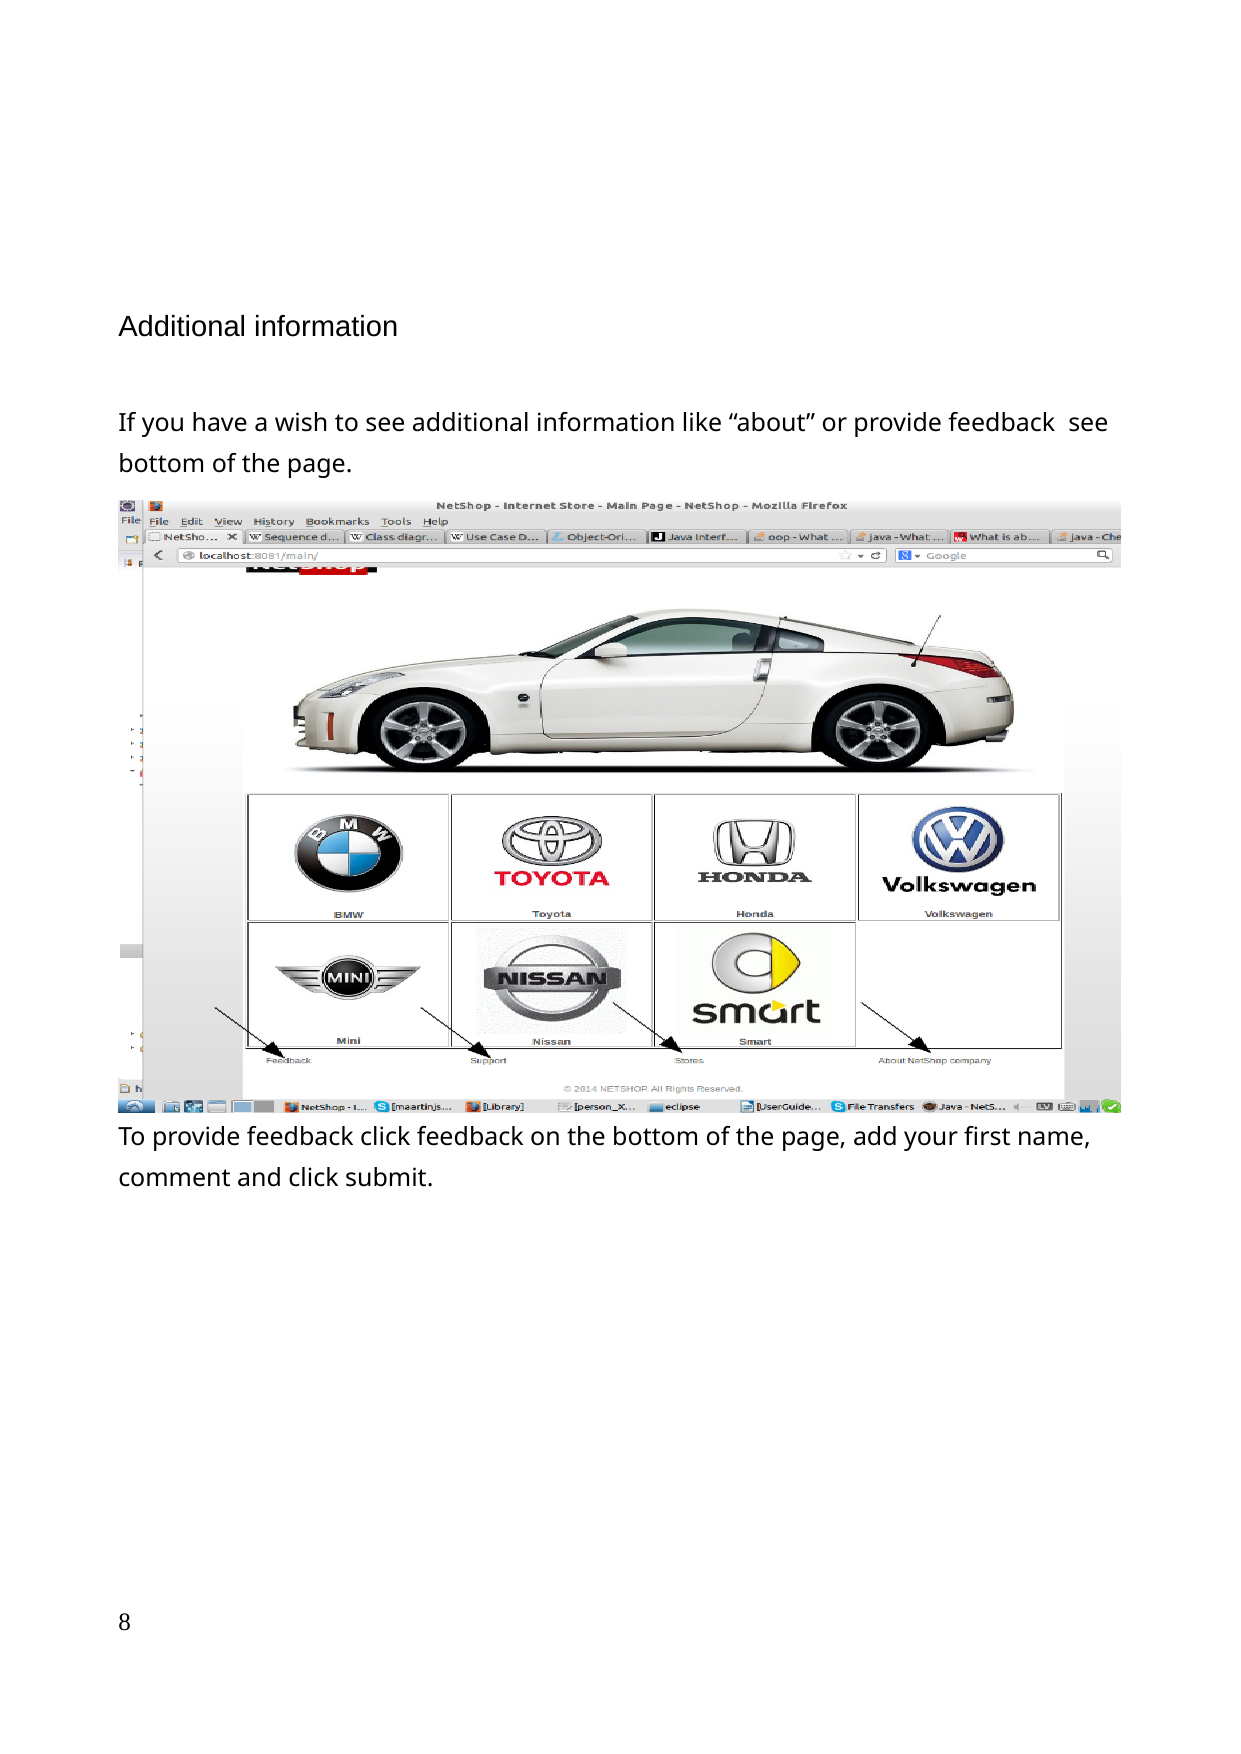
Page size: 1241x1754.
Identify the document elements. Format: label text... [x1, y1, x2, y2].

subtitle Additional information [118, 309, 1122, 343]
picture [118, 500, 1123, 1113]
text To provide feedback click feedback on the bottom of the page, add your first name, comment and click submit. [118, 1113, 1122, 1194]
text If you have a wish to see additional information like “about” or provide feedback see bottom of the page. [118, 404, 1122, 479]
